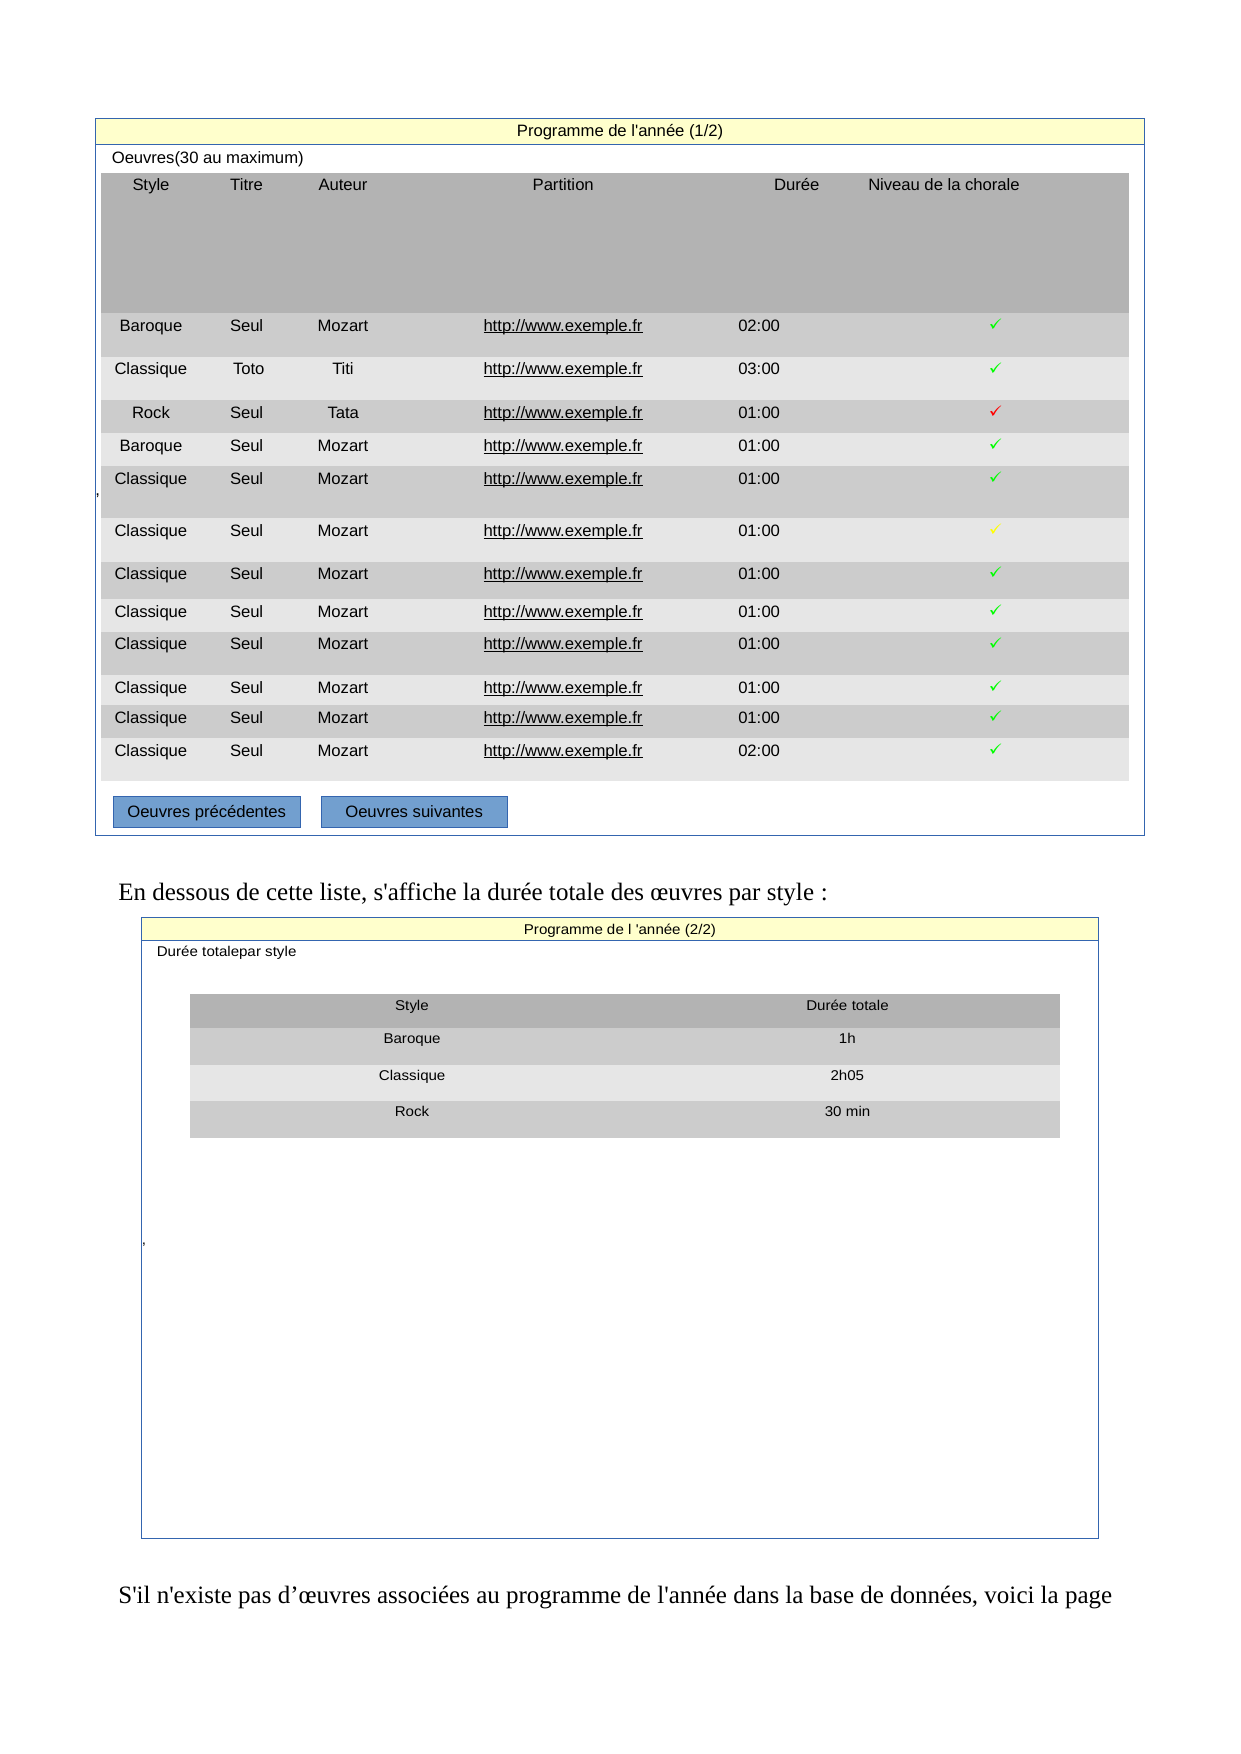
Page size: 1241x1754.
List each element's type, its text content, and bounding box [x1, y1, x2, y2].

text S'il n'existe pas d’œuvres associées au programme de l'année dans la base de données, voici la page [118, 1580, 1122, 1609]
text En dessous de cette liste, s'affiche la durée totale des œuvres par style : [118, 877, 1122, 905]
